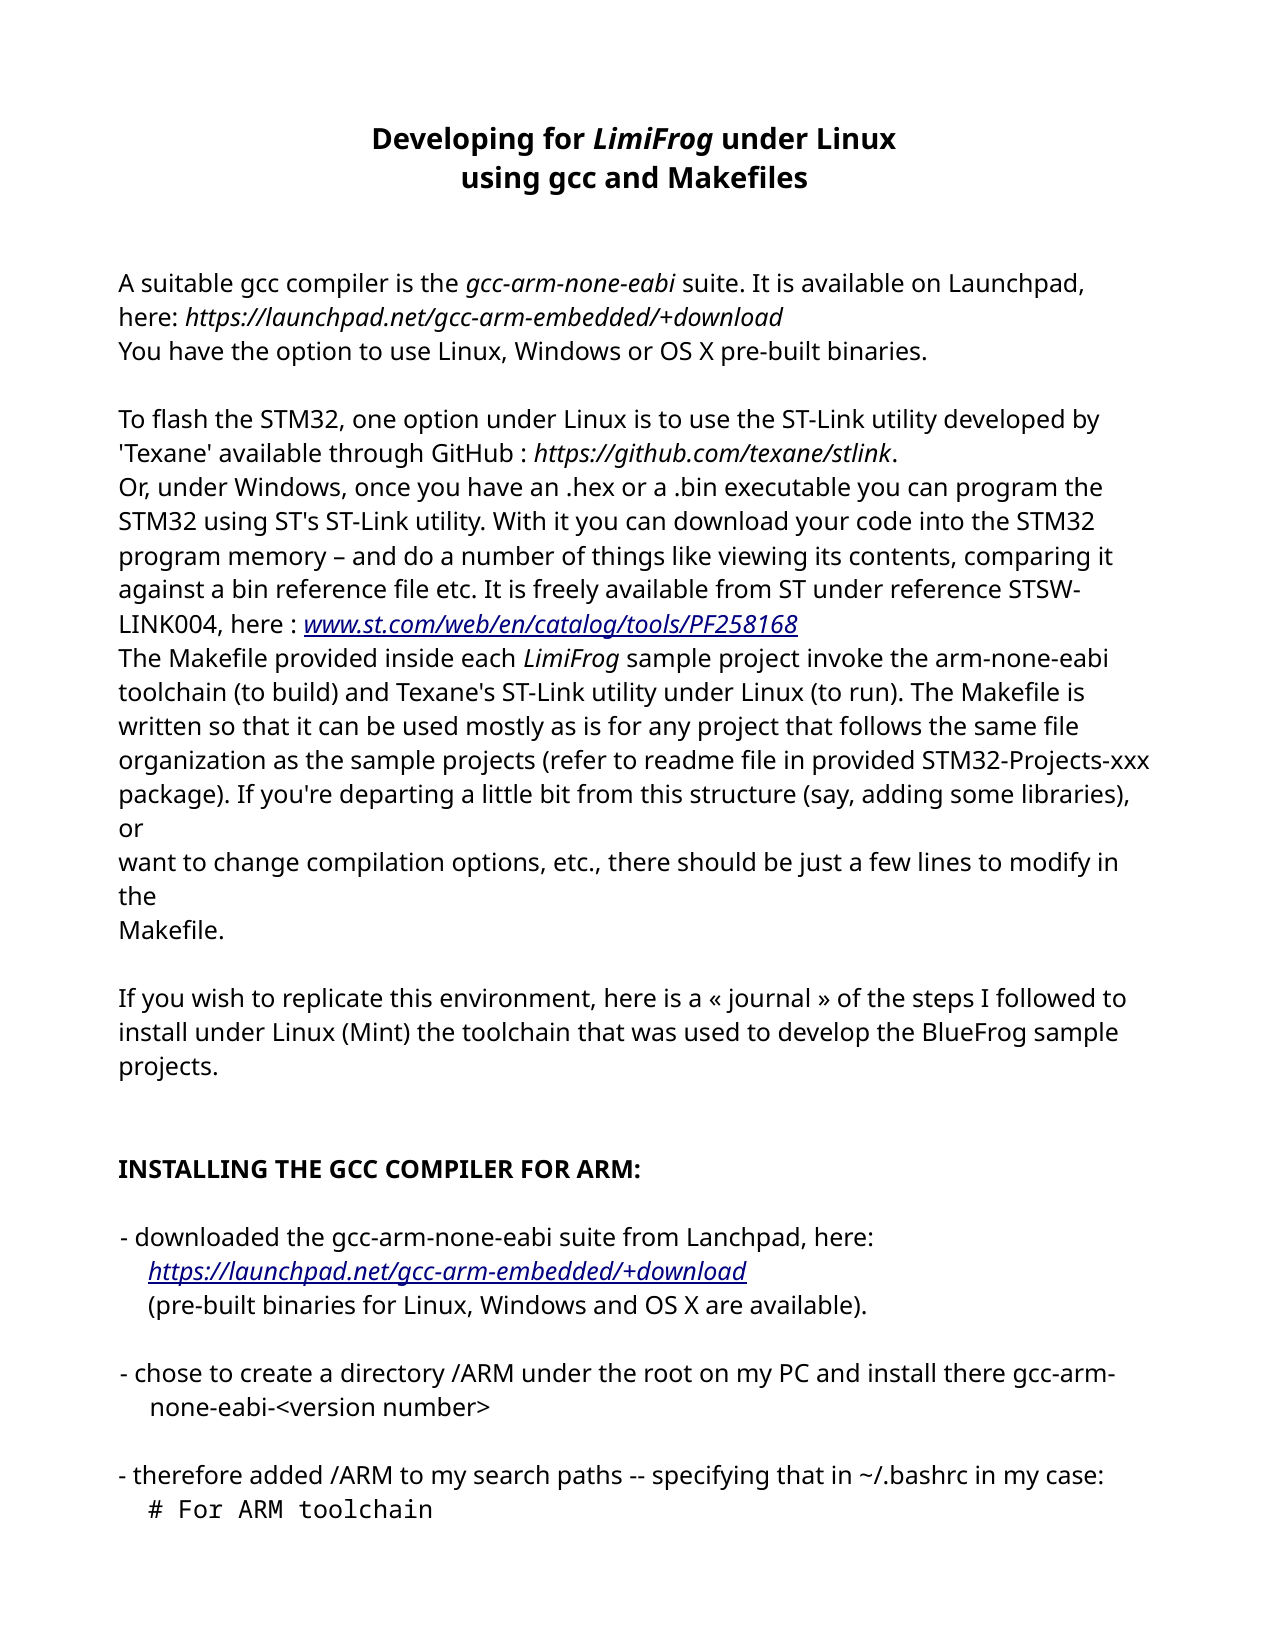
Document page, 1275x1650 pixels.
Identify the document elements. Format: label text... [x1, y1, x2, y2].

text package). If you're departing a little bit from this structure (say, adding some libraries), or [118, 777, 1157, 845]
text - therefore added /ARM to my search paths -- specifying that in ~/.bashrc in my case: # For ARM toolchain [118, 1458, 1157, 1526]
text program memory – and do a number of things like viewing its contents, comparing it [118, 538, 1157, 572]
text If you wish to replicate this environment, here is a « journal » of the steps I followed to install under Linux (Mint) the toolchain that was used to develop the BlueFrog sample projects. [118, 981, 1157, 1083]
text Makefile. [118, 913, 1157, 947]
text - downloaded the gcc-arm-none-eabi suite from Lanchpad, here: https://launchpad.net/gcc-arm-embedded/+download (pre-built binaries for Linux, Windows and OS X are available). [120, 1219, 1157, 1322]
text Developing for LimiFrog under Linux [118, 118, 1157, 158]
text toolchain (to build) and Texane's ST-Link utility under Linux (to run). The Makefile is [118, 674, 1157, 708]
text You have the option to use Linux, Windows or OS X pre-built binaries. [118, 334, 1157, 368]
text INSTALLING THE GCC COMPILER FOR ARM: [118, 1151, 1157, 1185]
text STM32 using ST's ST-Link utility. With it you can download your code into the STM32 [118, 504, 1157, 538]
text LINK004, here : www.st.com/web/en/catalog/tools/PF258168 [118, 606, 1157, 640]
text 'Texane' available through GitHub : https://github.com/texane/stlink. [118, 436, 1157, 470]
text written so that it can be used mostly as is for any project that follows the same file [118, 708, 1157, 742]
text want to change compilation options, etc., there should be just a few lines to modify in the [118, 845, 1157, 913]
text using gcc and Makefiles [118, 158, 1157, 197]
text A suitable gcc compiler is the gcc-arm-none-eabi suite. It is available on Launchpad, [118, 266, 1157, 300]
text - chose to create a directory /ARM under the root on my PC and install there gcc-arm-none-eabi-<version number> [119, 1356, 1157, 1424]
text To flash the STM32, one option under Linux is to use the ST-Link utility developed by [118, 402, 1157, 436]
text organization as the sample projects (refer to readme file in provided STM32-Projects-xxx [118, 742, 1157, 777]
text Or, under Windows, once you have an .hex or a .bin executable you can program the [118, 470, 1157, 504]
text against a bin reference file etc. It is freely available from ST under reference STSW- [118, 572, 1157, 606]
text The Makefile provided inside each LimiFrog sample project invoke the arm-none-eabi [118, 640, 1157, 674]
text here: https://launchpad.net/gcc-arm-embedded/+download [118, 300, 1157, 334]
